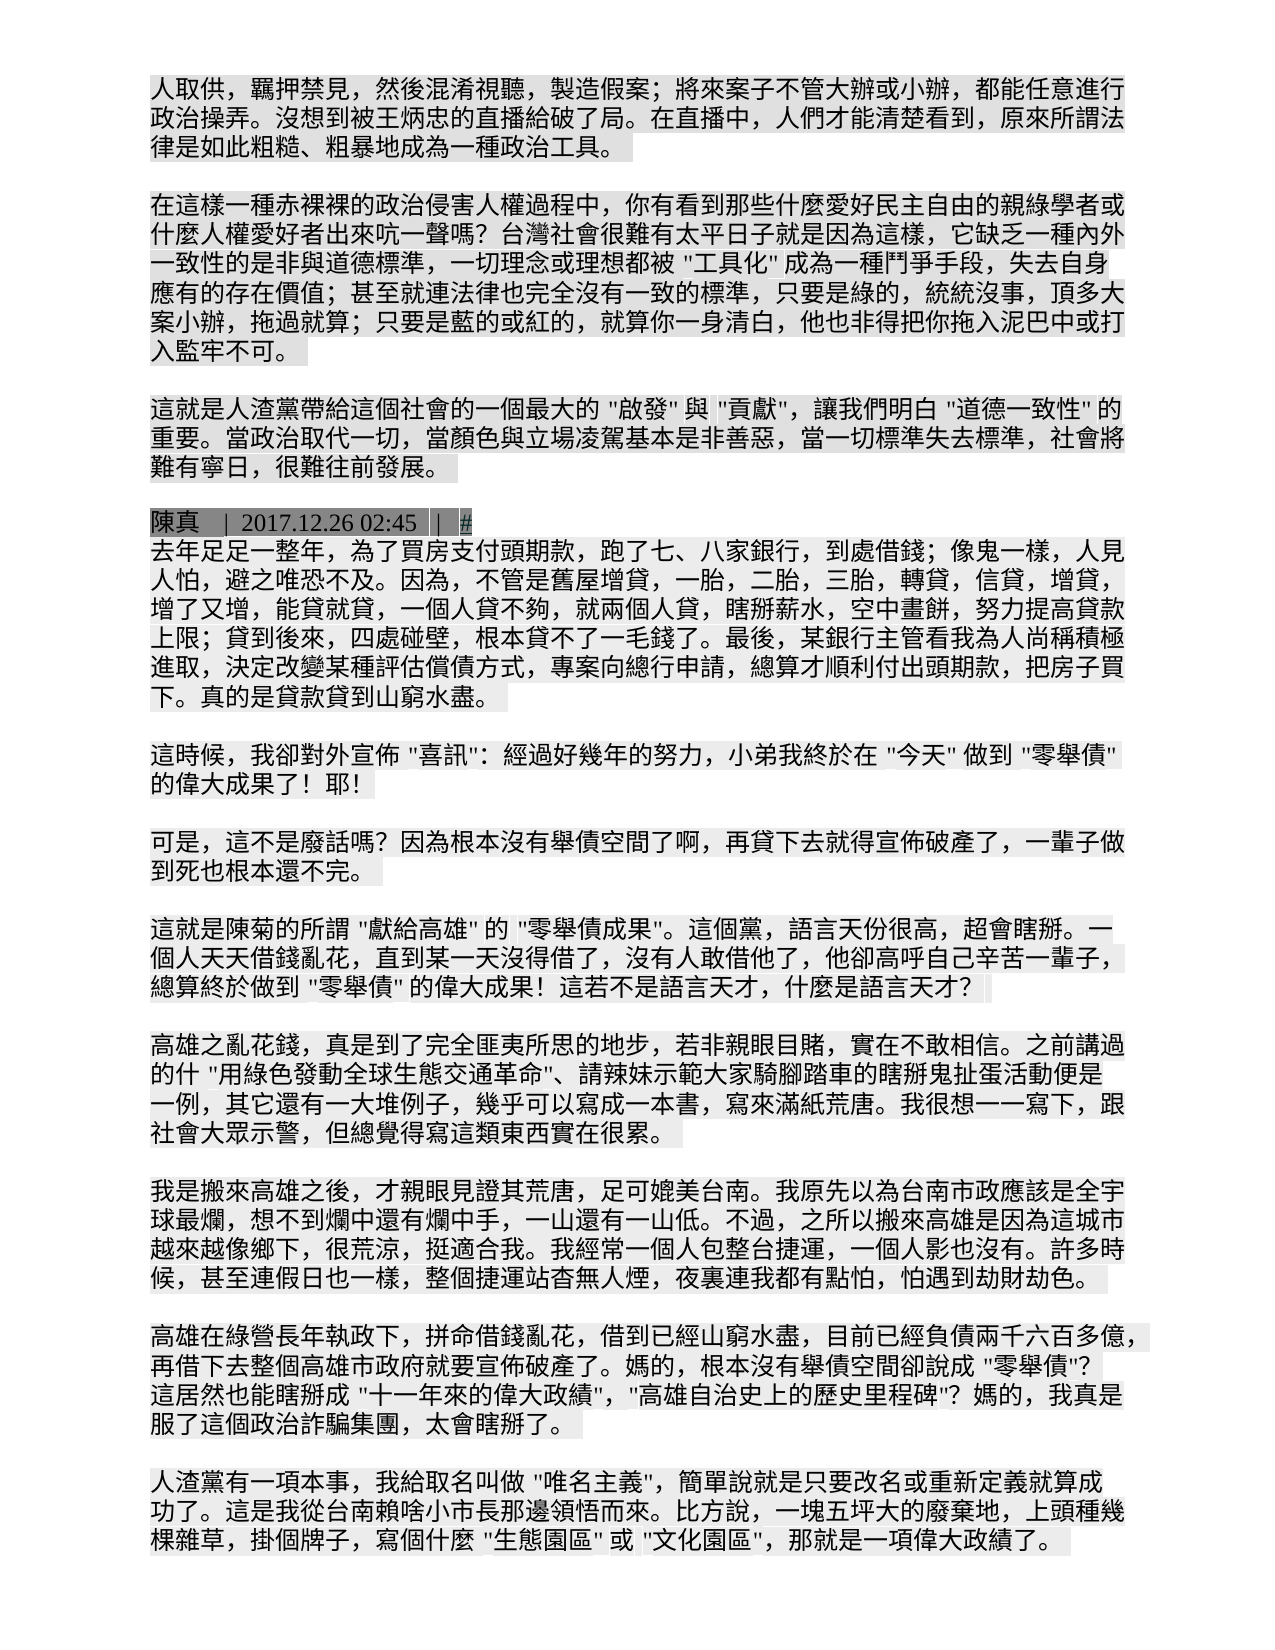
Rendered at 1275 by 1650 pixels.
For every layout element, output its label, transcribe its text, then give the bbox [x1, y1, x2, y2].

text 陳真 | 2017.12.26 02:45 | # [150, 508, 1125, 537]
text 人取供，羈押禁見，然後混淆視聽，製造假案；將來案子不管大辦或小辦，都能任意進行政治操弄。沒想到被王炳忠的直播給破了局。在直播中，人們才能清楚看到，原來所謂法律是如此粗糙、粗暴地成為一種政治工具。 在這樣一種赤裸裸的政治侵害人權過程中，你有看到那些什麼愛好民主自由的親綠學者或什麼人權愛好者出來吭一聲嗎？台灣社會很難有太平日子就是因為這樣，它缺乏一種內外一致性的是非與道德標準，一切理念或理想都被 "工具化" 成為一種鬥爭手段，失去自身應有的存在價值；甚至就連法律也完全沒有一致的標準，只要是綠的，統統沒事，頂多大案小辦，拖過就算；只要是藍的或紅的，就算你一身清白，他也非得把你拖入泥巴中或打入監牢不可。 這就是人渣黨帶給這個社會的一個最大的 "啟發" 與 "貢獻"，讓我們明白 "道德一致性" 的重要。當政治取代一切，當顏色與立場凌駕基本是非善惡，當一切標準失去標準，社會將難有寧日，很難往前發展。 [150, 75, 1125, 483]
text 去年足足一整年，為了買房支付頭期款，跑了七、八家銀行，到處借錢；像鬼一樣，人見人怕，避之唯恐不及。因為，不管是舊屋增貸，一胎，二胎，三胎，轉貸，信貸，增貸，增了又增，能貸就貸，一個人貸不夠，就兩個人貸，瞎掰薪水，空中畫餅，努力提高貸款上限；貸到後來，四處碰壁，根本貸不了一毛錢了。最後，某銀行主管看我為人尚稱積極進取，決定改變某種評估償債方式，專案向總行申請，總算才順利付出頭期款，把房子買下。真的是貸款貸到山窮水盡。 這時候，我卻對外宣佈 "喜訊"：經過好幾年的努力，小弟我終於在 "今天" 做到 "零舉債" 的偉大成果了！耶！ 可是，這不是廢話嗎？因為根本沒有舉債空間了啊，再貸下去就得宣佈破產了，一輩子做到死也根本還不完。 這就是陳菊的所謂 "獻給高雄" 的 "零舉債成果"。這個黨，語言天份很高，超會瞎掰。一個人天天借錢亂花，直到某一天沒得借了，沒有人敢借他了，他卻高呼自己辛苦一輩子，總算終於做到 "零舉債" 的偉大成果！這若不是語言天才，什麼是語言天才？ 高雄之亂花錢，真是到了完全匪夷所思的地步，若非親眼目賭，實在不敢相信。之前講過的什 "用綠色發動全球生態交通革命"、請辣妹示範大家騎腳踏車的瞎掰鬼扯蛋活動便是一例，其它還有一大堆例子，幾乎可以寫成一本書，寫來滿紙荒唐。我很想一一寫下，跟社會大眾示警，但總覺得寫這類東西實在很累。 我是搬來高雄之後，才親眼見證其荒唐，足可媲美台南。我原先以為台南市政應該是全宇球最爛，想不到爛中還有爛中手，一山還有一山低。不過，之所以搬來高雄是因為這城市越來越像鄉下，很荒涼，挺適合我。我經常一個人包整台捷運，一個人影也沒有。許多時候，甚至連假日也一樣，整個捷運站杳無人煙，夜裏連我都有點怕，怕遇到劫財劫色。 高雄在綠營長年執政下，拼命借錢亂花，借到已經山窮水盡，目前已經負債兩千六百多億，再借下去整個高雄市政府就要宣佈破產了。媽的，根本沒有舉債空間卻說成 "零舉債"？這居然也能瞎掰成 "十一年來的偉大政績"，"高雄自治史上的歷史里程碑"？媽的，我真是服了這個政治詐騙集團，太會瞎掰了。 人渣黨有一項本事，我給取名叫做 "唯名主義"，簡單說就是只要改名或重新定義就算成功了。這是我從台南賴啥小市長那邊領悟而來。比方說，一塊五坪大的廢棄地，上頭種幾棵雜草，掛個牌子，寫個什麼 "生態園區" 或 "文化園區"，那就是一項偉大政績了。 或者比方說，在公車車身漆上幾個貝殼，漆成綠色，再畫上幾朵藍天白雲，那就又算是是一項生態保育的政績了。我以前永康住的地方，所謂 "綠色步道" 上垃圾滿坑滿谷，連馬桶和床墊都有，幾年不見有人來清理；樹上有隻吊死貓，惡臭衝天，足足掛了幾年，直到屍首風乾才自然落土為安。這地方，一到夜裏，各種野生動物就出來活動，包括蟑螂、老鼠、蜈蚣什麼都有，而且雜草叢生，沼氣四溢，自成一個食物鏈，生態內涵相當豐富。我經常想建議台南市政府，不妨給它掛個牌子，寫著比方說 "台灣之亞馬遜生態叢林示範區"，這下豈不是又多了一項偉大政績？ 唯名主義的花招百出，比方說現在大家飽受折磨的空污問題，人渣黨解決它的方式就是改變定義，重新訂定寬鬆標準。這就跟 "解決" 食安問題一樣，人渣黨過去一年來一舉放寬數百種農產品的農藥超標定義，甚至放寬高達千百倍以上。這下就沒有食安問題了吧。 三十年前我寫兒童人權報告的那個年代，國民黨也用過這一招唯名主義，只要名字改了，定義變了，標準放寬了，問題就解決了，政績就出籠了。我印象最深的是當年國民黨解決貧窮問題的方式就是拉高貧窮的定義，讓你明明快餓死，但依然 "依法" 還不算貧窮，這下貧窮問題不就解決了？ 差不多二十六年前吧，我在雜誌上寫了篇 "奇談怪論"，講的就是當時擔任行政院長的郝柏村，他也是唯名主義的高手，比方他說：哪有什麼山地問題 (亦即原住民問題)？請山地人(亦即原住民)統統到山下住不就解決了？ 也許你會覺得聽起來好像很難以相信，但卻是事實。台灣除了詐騙政治之外，同時也有一種兒戲政治的強烈成份，兩者原理其實差不多，都是透過某種概念上的唬爛與瞎掰來虛構現實。 在人渣黨邪惡勢力下成長的年輕一代，如雷灌耳的什麼民主啦、人權啦、轉型正義啦等等等等等，統統都屬於唯名主義的極致發揮。簡單說，世上沒有我扣不上的帽子，世上也沒有我瞎掰不了的豐功偉業，我只要透過某種概念轉換與修辭，就能讓你突然惡貫滿盈，同時也能讓我立即搖身一變成為人權鬥士、民主戰士。 你不可能阻止歹徒使壞，你也不可能阻止騙子行騙，你唯一能做的就是不要讓自己腦子進水，要看清廣告，認清謊言，正視真實血肉的卑鄙、殘酷與傷害，畢竟政治絕非兒戲，而是事關眾人長遠將來。 陳真 2017. 12. 26. ==================== 就職11週年 陳菊獻高雄零舉債成果 2017年12月25日 （中央社記者程啟峰高雄25日電）「高雄零舉債，我們終於做到了」，高雄市長陳菊今天就職滿11年，她細數11年來政績，自豪地向市民呈現市府團隊創下高雄23年來首度零舉債的成果。 陳菊上午率領市府團隊在高市府舉行就職11週年記記者會，感性回顧11年來的政績，並勾勒高雄未來榮景。副市長許立明在會中首先說明高雄今年達成高雄民選長23年來首度零舉債的歷史里程碑。 她強調，市府的每一筆舉借皆用在市民身上，雖然高雄財政有結構性問題，但市府仍在接連完成各項城鄉重大建設後，於2017年達成零舉債目標，歲出歲入結算預計還有新台幣4億元盈餘用來實質償還債務。 陳菊說，經過4000多個日子滿載的努力，「高雄零舉債我們做到了，實質的還債我們做到了，」為建設高雄所承擔負債的罵名，以實際的行動證明有能力持家，破除「市長任內高雄會破產」等謠言，完成高雄自治史上新的里程碑。 陳菊並細數11年來政績，她說，11年來這4000多個日子，每一天都是戰戰兢兢、一步一腳印的落實施政理念與價值，她對這座城市每一年都比前一年進步，感到相當欣慰。 陳菊隨後率市府團隊同台深深一鞠躬，感謝市民一路走來的支持。陳菊與市府團隊並人手一本「花媽心內話：陳菊4000天」新書合影，見證陳菊4000多天一路走來的歡笑與淚水。 陳菊還當場致贈現場媒體每人一本「花媽心內話：陳菊4000天」新書，並一一為媒體親筆簽書，感謝媒體一路相陪，共同記錄高雄的進步與轉型，並期盼媒體持續督促市府繼續往前。1061225 ================= AQI新制上路 紫爆消失空污跟著消失？ 2017-01-10 新聞引據：採訪 撰稿編輯：劉玉秋 新空氣品質指標「AQI」已正式上路，整合取代先前空氣污染指標(PSI)及細懸浮微粒(PM2.5)兩制並行的狀況，環保署立意固然良善，卻也帶來了許多反彈與疑慮。環保團體強烈質疑，台灣的「AQI」是參考美國較為寬鬆的空污標準，不僅將PM2.5紫爆的標準大幅上修，更無法呈現台灣空污嚴重的事實，新制分級還需檢討，不要置人民健康於不顧。 環保團體仍強烈質疑，「AQI」將PM2.5紫爆的標準大幅上修，連一級致癌物PM10的紅色警戒也遭河蟹消失，警示一旦降級，民眾將對空污失去戒心。 解決多頭馬車卻放寬標準？ 長期關注空污問題的台灣空氣行動聯盟理事長葉光芃提出多項數據指出，過去用PSI時，PM10大於150μg／m3時會顯示為紅色，但現在換成AQI後，PM10必須高達254μg／m3以上才會呈現紅色，PM10在150至154μg／m3之間會變成橘色，不僅粉飾太平，也讓原本已經寬鬆無法有警戒效果的PM10問題更加讓民眾難以察覺空污惡化問題，簡直越改越倒退。 空污品質數據美化 民眾失去戒心 主婦聯盟台中分會代表許心欣也擔憂，PM2.5指標好不容易在這兩年建立起國人的警覺心，但現在AQI新制倉促上路，把過去大家認知很糟的PM2.5紫爆標準上修，美化數據後，對民眾的健康傷害很大。 她說：『(原音)很多數據呈現的顏色就是被美化，你用移動平均值來當空氣品質指標顏色的呈現就是發生延遲問題，你沒有辦法及時反映現在的空品，用延遲、用平均拉低數字，沒辦法呈現糟糕的狀況，這樣的空氣品質指標有什麼用？』 環保團體呼籲政府參照歐盟與英國的分級標準下修，當空氣品質惡化時更要採取應變措施，不能讓官僚的分級制度殘害人民。 [150, 537, 1125, 1556]
